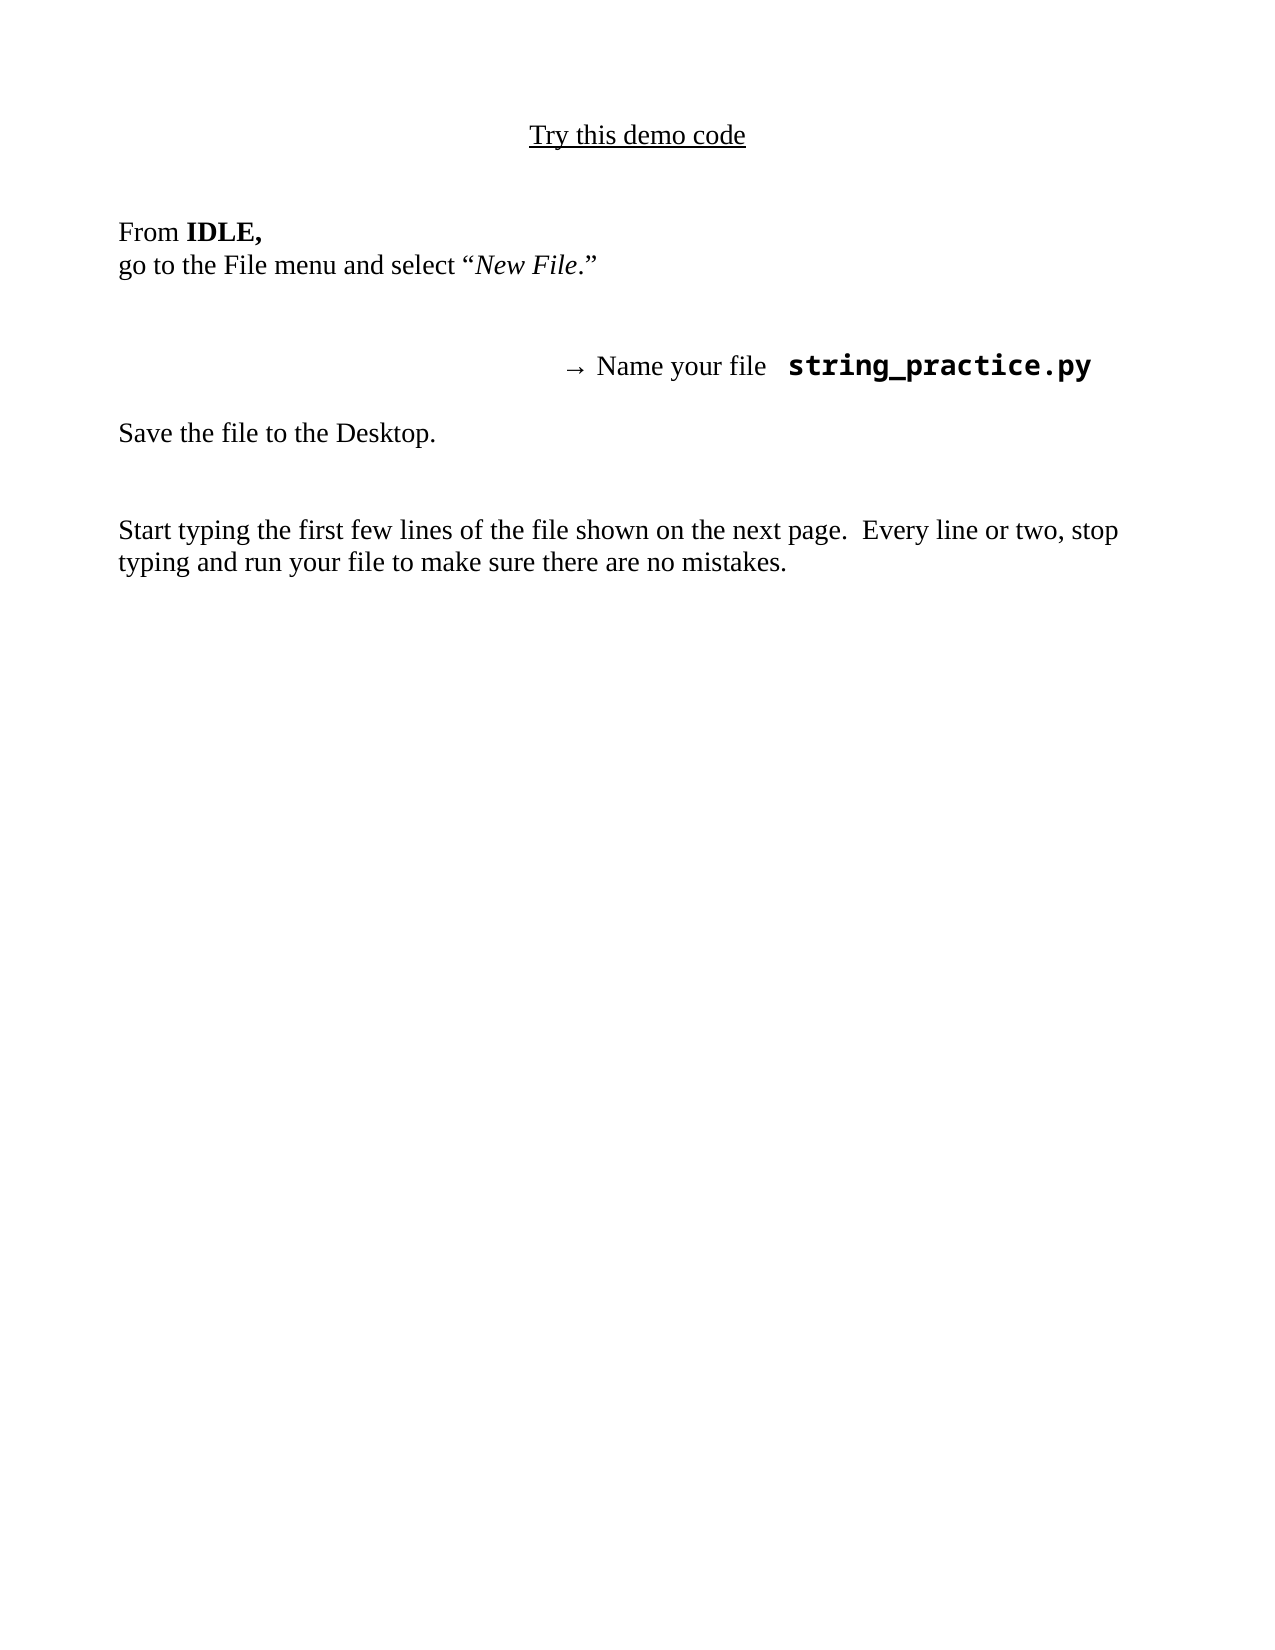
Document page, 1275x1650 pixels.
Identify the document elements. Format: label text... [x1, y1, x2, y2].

text go to the File menu and select “New File.” [118, 248, 1157, 280]
text → Name your file string_practice.py [118, 345, 1157, 383]
text From IDLE, [118, 215, 1157, 248]
text Try this demo code [118, 118, 1157, 151]
text Start typing the first few lines of the file shown on the next page. Every line or two, stop typing and run your file to make sure there are no mistakes. [118, 513, 1157, 578]
text Save the file to the Desktop. [118, 416, 1157, 448]
